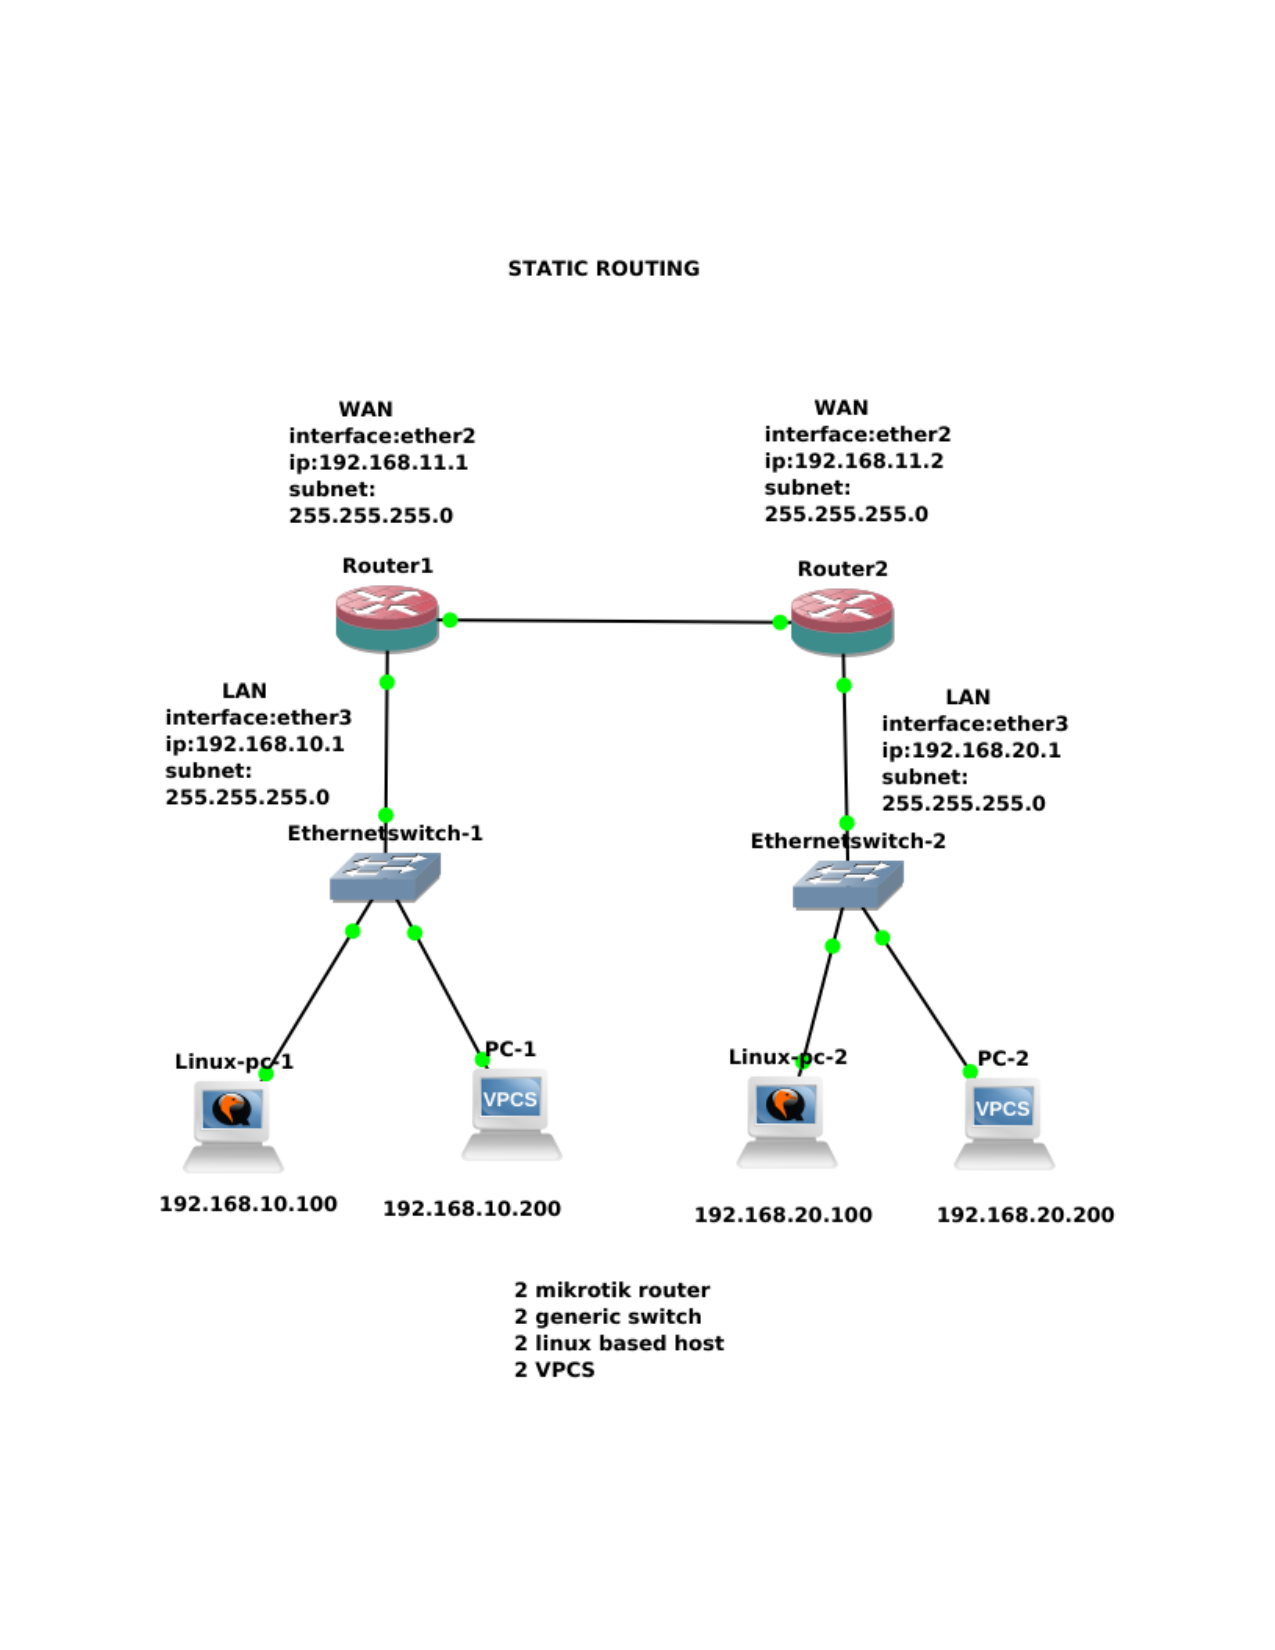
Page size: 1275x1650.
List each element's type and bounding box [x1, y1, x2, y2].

picture [122, 218, 1153, 1421]
